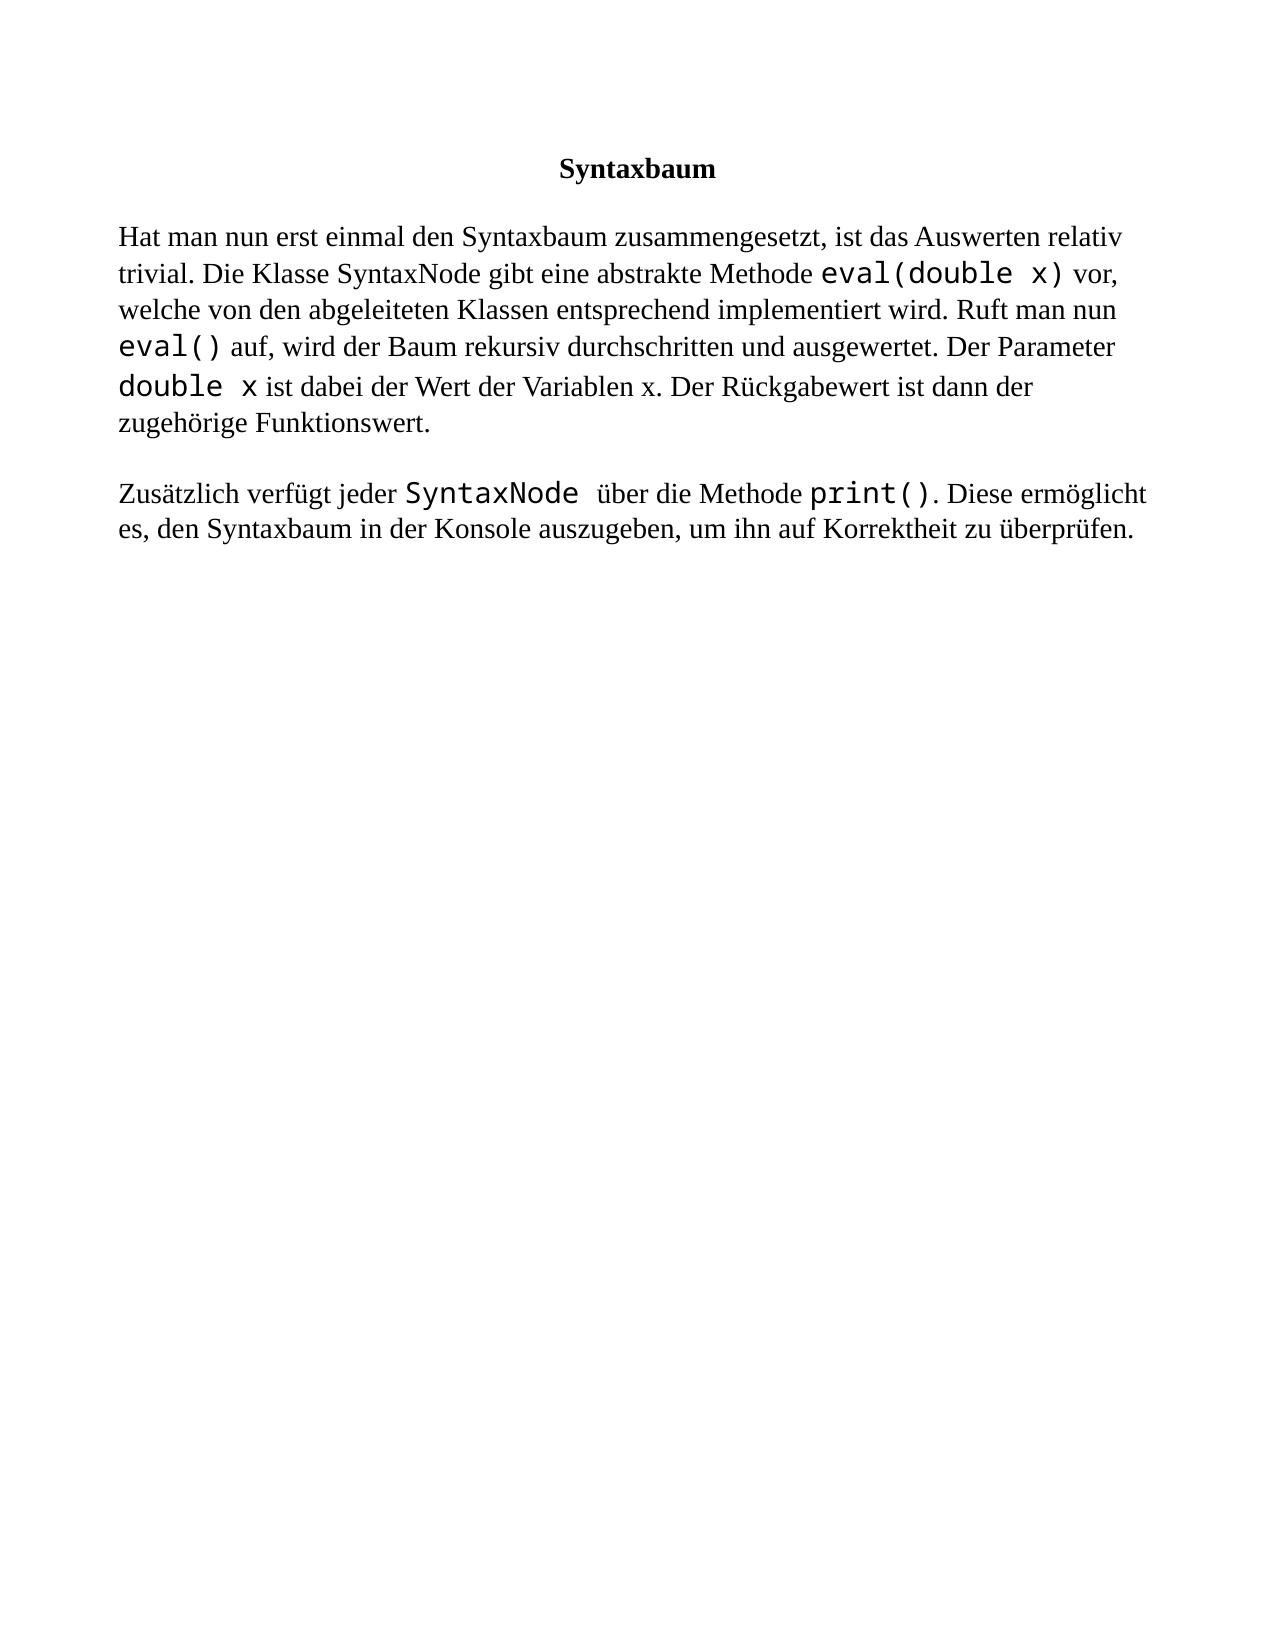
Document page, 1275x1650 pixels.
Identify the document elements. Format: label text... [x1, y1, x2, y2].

text Zusätzlich verfügt jeder SyntaxNode über die Methode print(). Diese ermöglicht es, den Syntaxbaum in der Konsole auszugeben, um ihn auf Korrektheit zu überprüfen. [118, 472, 1157, 545]
text Hat man nun erst einmal den Syntaxbaum zusammengesetzt, ist das Auswerten relativ trivial. Die Klasse SyntaxNode gibt eine abstrakte Methode eval(double x) vor, welche von den abgeleiteten Klassen entsprechend implementiert wird. Ruft man nun eval() auf, wird der Baum rekursiv durchschritten und ausgewertet. Der Parameter double x ist dabei der Wert der Variablen x. Der Rückgabewert ist dann der zugehörige Funktionswert. [118, 219, 1157, 438]
text Syntaxbaum [118, 152, 1157, 185]
